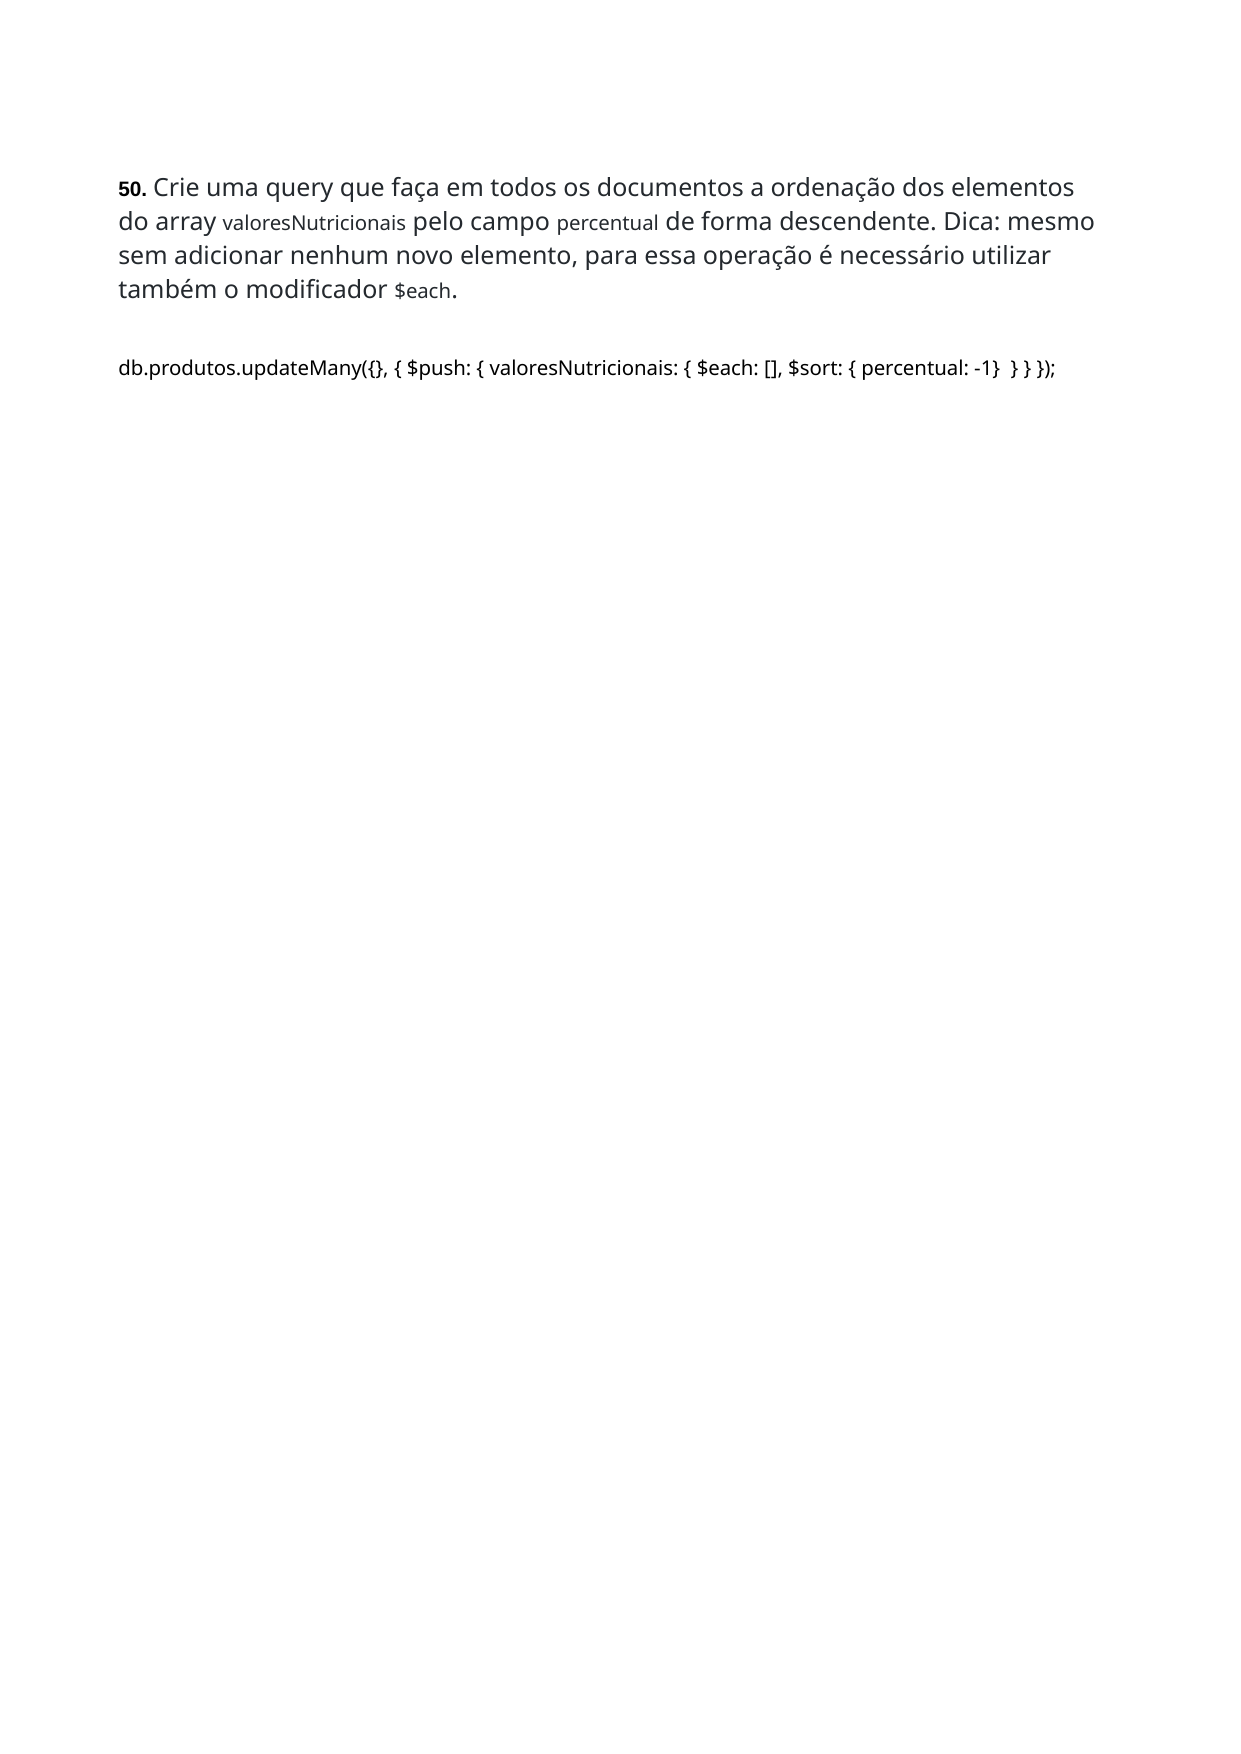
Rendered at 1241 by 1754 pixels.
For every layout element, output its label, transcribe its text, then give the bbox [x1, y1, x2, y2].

text 50. Crie uma query que faça em todos os documentos a ordenação dos elementos do array valoresNutricionais pelo campo percentual de forma descendente. Dica: mesmo sem adicionar nenhum novo elemento, para essa operação é necessário utilizar também o modificador $each. [118, 170, 1122, 306]
text db.produtos.updateMany({}, { $push: { valoresNutricionais: { $each: [], $sort: { percentual: -1} } } }); [118, 354, 1122, 382]
